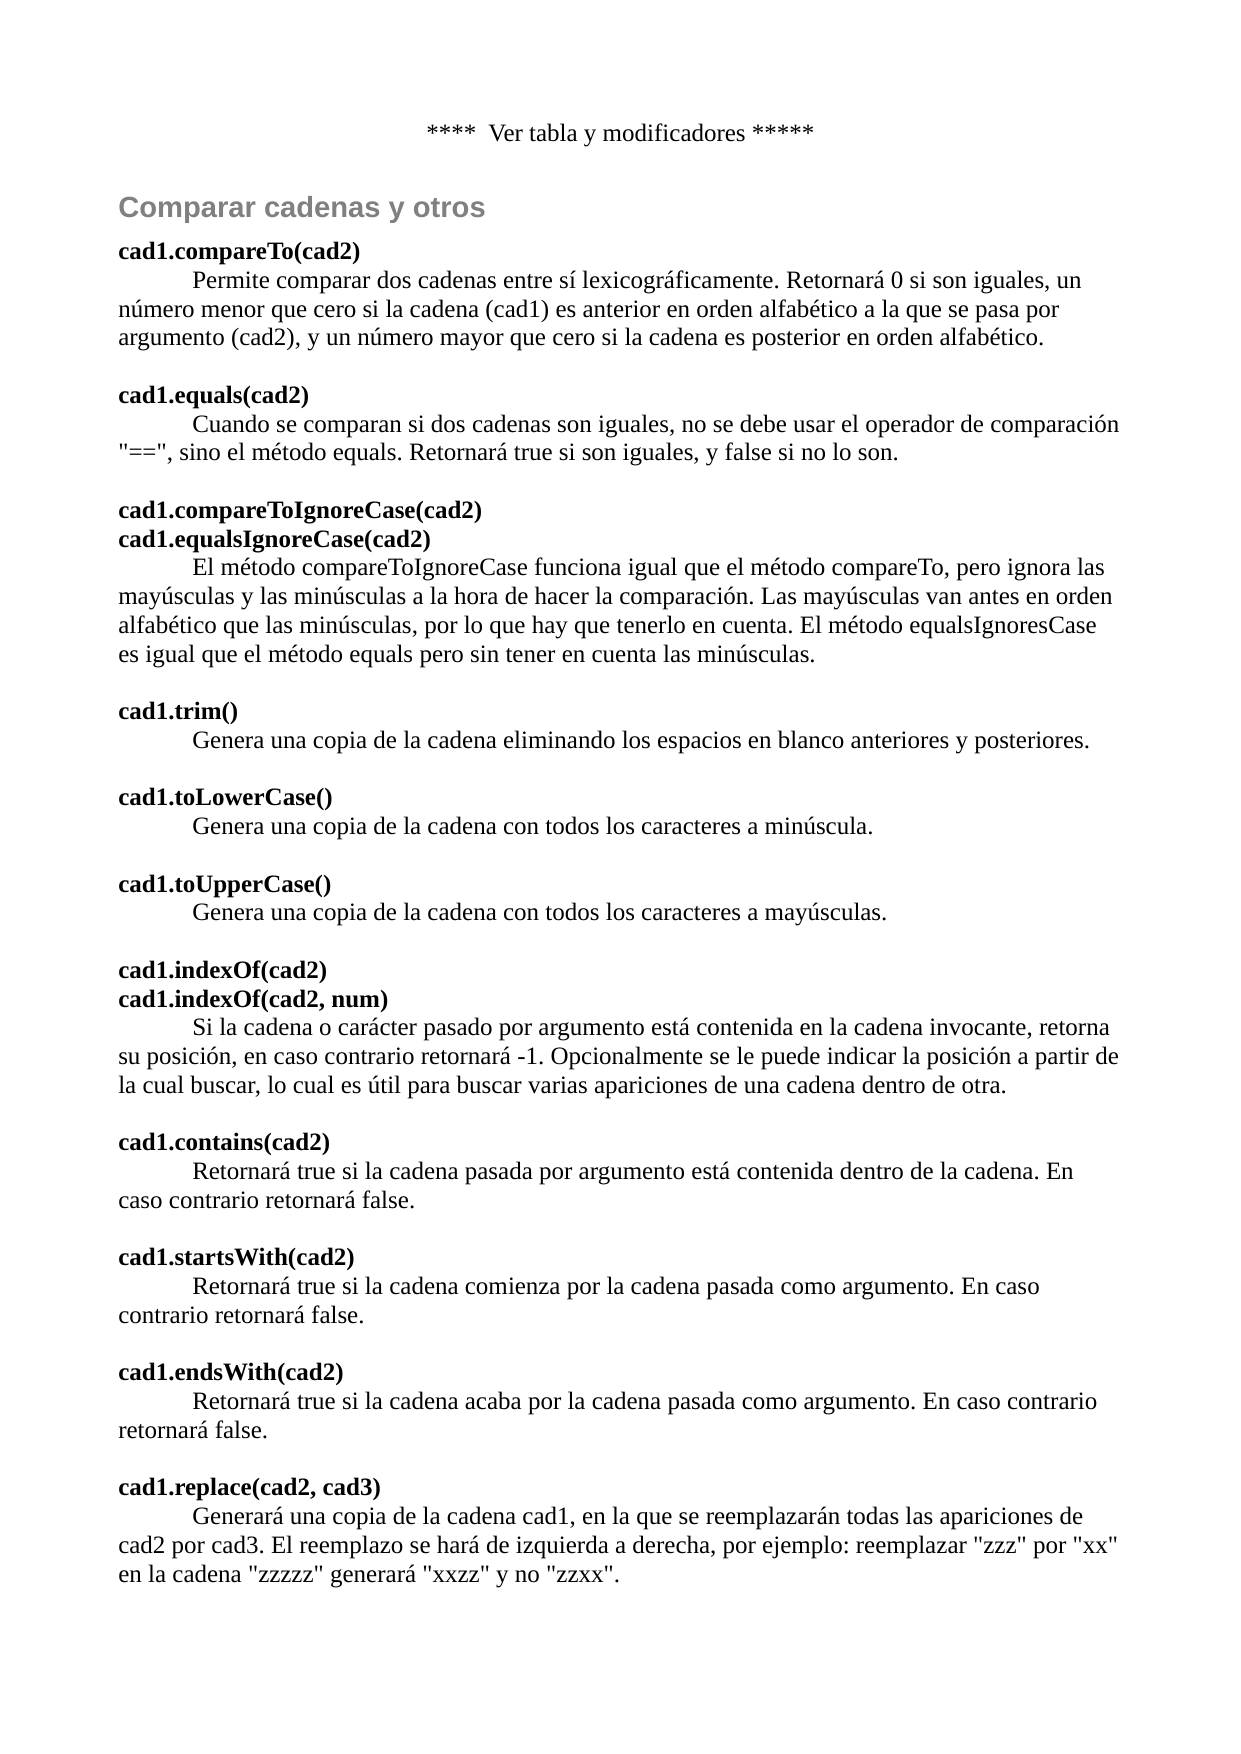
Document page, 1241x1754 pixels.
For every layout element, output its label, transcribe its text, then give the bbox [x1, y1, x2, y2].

text Retornará true si la cadena comienza por la cadena pasada como argumento. En caso contrario retornará false. [118, 1271, 1122, 1329]
text Si la cadena o carácter pasado por argumento está contenida en la cadena invocante, retorna su posición, en caso contrario retornará -1. Opcionalmente se le puede indicar la posición a partir de la cual buscar, lo cual es útil para buscar varias apariciones de una cadena dentro de otra. [118, 1012, 1122, 1099]
text cad1.endsWith(cad2) [118, 1357, 1122, 1386]
text Genera una copia de la cadena con todos los caracteres a minúscula. [118, 811, 1122, 840]
text Genera una copia de la cadena eliminando los espacios en blanco anteriores y posteriores. [118, 725, 1122, 754]
text cad1.indexOf(cad2) [118, 955, 1122, 984]
text Retornará true si la cadena acaba por la cadena pasada como argumento. En caso contrario retornará false. [118, 1386, 1122, 1444]
text **** Ver tabla y modificadores ***** [118, 118, 1122, 147]
text cad1.compareToIgnoreCase(cad2) [118, 495, 1122, 524]
text Permite comparar dos cadenas entre sí lexicográficamente. Retornará 0 si son iguales, un número menor que cero si la cadena (cad1) es anterior en orden alfabético a la que se pasa por argumento (cad2), y un número mayor que cero si la cadena es posterior en orden alfabético. [118, 265, 1122, 351]
text cad1.contains(cad2) [118, 1127, 1122, 1156]
text cad1.trim() [118, 696, 1122, 725]
text Generará una copia de la cadena cad1, en la que se reemplazarán todas las apariciones de cad2 por cad3. El reemplazo se hará de izquierda a derecha, por ejemplo: reemplazar "zzz" por "xx" en la cadena "zzzzz" generará "xxzz" y no "zzxx". [118, 1501, 1122, 1587]
text cad1.toUpperCase() [118, 869, 1122, 897]
text El método compareToIgnoreCase funciona igual que el método compareTo, pero ignora las mayúsculas y las minúsculas a la hora de hacer la comparación. Las mayúsculas van antes en orden alfabético que las minúsculas, por lo que hay que tenerlo en cuenta. El método equalsIgnoresCase es igual que el método equals pero sin tener en cuenta las minúsculas. [118, 552, 1122, 667]
subtitle Comparar cadenas y otros [118, 190, 1122, 224]
text cad1.compareTo(cad2) [118, 236, 1122, 265]
text Retornará true si la cadena pasada por argumento está contenida dentro de la cadena. En caso contrario retornará false. [118, 1156, 1122, 1214]
text cad1.startsWith(cad2) [118, 1242, 1122, 1271]
text cad1.indexOf(cad2, num) [118, 984, 1122, 1012]
text cad1.equals(cad2) [118, 380, 1122, 409]
text cad1.replace(cad2, cad3) [118, 1472, 1122, 1501]
text Cuando se comparan si dos cadenas son iguales, no se debe usar el operador de comparación "==", sino el método equals. Retornará true si son iguales, y false si no lo son. [118, 409, 1122, 466]
text cad1.toLowerCase() [118, 782, 1122, 811]
text cad1.equalsIgnoreCase(cad2) [118, 524, 1122, 552]
text Genera una copia de la cadena con todos los caracteres a mayúsculas. [118, 897, 1122, 926]
